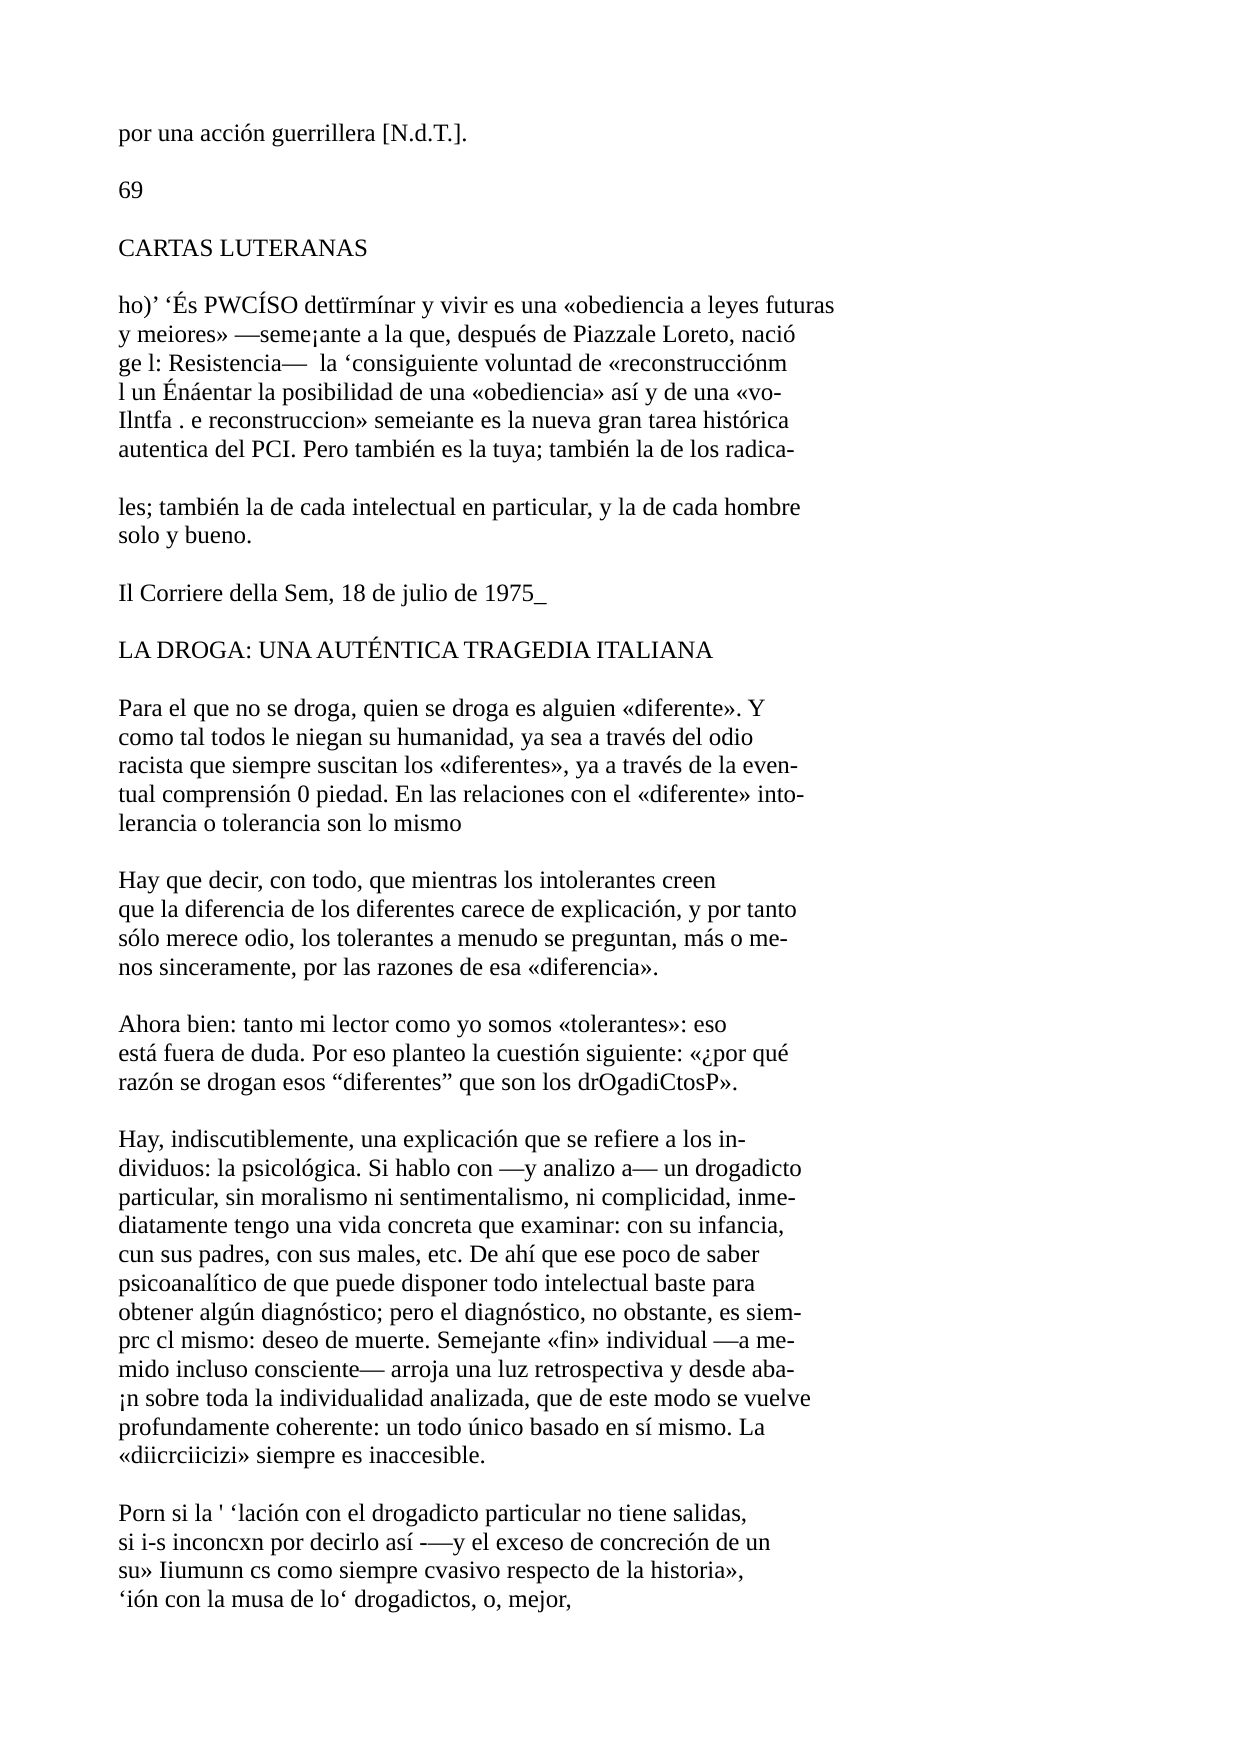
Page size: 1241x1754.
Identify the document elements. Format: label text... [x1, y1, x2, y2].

text como tal todos le niegan su humanidad, ya sea a través del odio [118, 722, 1122, 751]
text les; también la de cada intelectual en particular, y la de cada hombre [118, 492, 1122, 521]
text diatamente tengo una vida concreta que examinar: con su infancia, [118, 1211, 1122, 1239]
text Hay que decir, con todo, que mientras los intolerantes creen [118, 866, 1122, 894]
text si i-s inconcxn por decirlo así -—y el exceso de concreción de un [118, 1527, 1122, 1556]
text que la diferencia de los diferentes carece de explicación, y por tanto [118, 894, 1122, 923]
text psicoanalítico de que puede disponer todo intelectual baste para [118, 1268, 1122, 1297]
text racista que siempre suscitan los «diferentes», ya a través de la even- [118, 751, 1122, 779]
text 69 [118, 176, 1122, 204]
text «diicrciicizi» siempre es inaccesible. [118, 1441, 1122, 1469]
text Ahora bien: tanto mi lector como yo somos «tolerantes»: eso [118, 1009, 1122, 1038]
text CARTAS LUTERANAS [118, 233, 1122, 262]
text ‘ión con la musa de lo‘ drogadictos, o, mejor, [118, 1584, 1122, 1613]
text nos sinceramente, por las razones de esa «diferencia». [118, 952, 1122, 981]
text l un Énáentar la posibilidad de una «obediencia» así y de una «vo- [118, 377, 1122, 406]
text cun sus padres, con sus males, etc. De ahí que ese poco de saber [118, 1239, 1122, 1268]
text ho)’ ‘És PWCÍSO dettïrmínar y vivir es una «obediencia a leyes futuras [118, 291, 1122, 319]
text ¡n sobre toda la individualidad analizada, que de este modo se vuelve [118, 1383, 1122, 1412]
text sólo merece odio, los tolerantes a menudo se preguntan, más o me- [118, 923, 1122, 952]
text lerancia o tolerancia son lo mismo [118, 808, 1122, 837]
text está fuera de duda. Por eso planteo la cuestión siguiente: «¿por qué [118, 1038, 1122, 1067]
text Il Corriere della Sem, 18 de julio de 1975_ [118, 578, 1122, 607]
text dividuos: la psicológica. Si hablo con —y analizo a— un drogadicto [118, 1153, 1122, 1182]
text solo y bueno. [118, 521, 1122, 549]
text particular, sin moralismo ni sentimentalismo, ni complicidad, inme- [118, 1182, 1122, 1211]
text LA DROGA: UNA AUTÉNTICA TRAGEDIA ITALIANA [118, 636, 1122, 664]
text Ilntfa . e reconstruccion» semeiante es la nueva gran tarea histórica [118, 406, 1122, 434]
text por una acción guerrillera [N.d.T.]. [118, 118, 1122, 147]
text obtener algún diagnóstico; pero el diagnóstico, no obstante, es siem- [118, 1297, 1122, 1326]
text profundamente coherente: un todo único basado en sí mismo. La [118, 1412, 1122, 1441]
text Para el que no se droga, quien se droga es alguien «diferente». Y [118, 693, 1122, 722]
text autentica del PCI. Pero también es la tuya; también la de los radica- [118, 434, 1122, 463]
text ge l: Resistencia— la ‘consiguiente voluntad de «reconstrucciónm [118, 348, 1122, 377]
text mido incluso consciente— arroja una luz retrospectiva y desde aba- [118, 1354, 1122, 1383]
text tual comprensión 0 piedad. En las relaciones con el «diferente» into- [118, 779, 1122, 808]
text prc cl mismo: deseo de muerte. Semejante «fin» individual —a me- [118, 1326, 1122, 1354]
text Hay, indiscutiblemente, una explicación que se refiere a los in- [118, 1124, 1122, 1153]
text Porn si la ' ‘lación con el drogadicto particular no tiene salidas, [118, 1498, 1122, 1527]
text razón se drogan esos “diferentes” que son los drOgadiCtosP». [118, 1067, 1122, 1096]
text su» Iiumunn cs como siempre cvasivo respecto de la historia», [118, 1556, 1122, 1584]
text y meiores» —seme¡ante a la que, después de Piazzale Loreto, nació [118, 319, 1122, 348]
